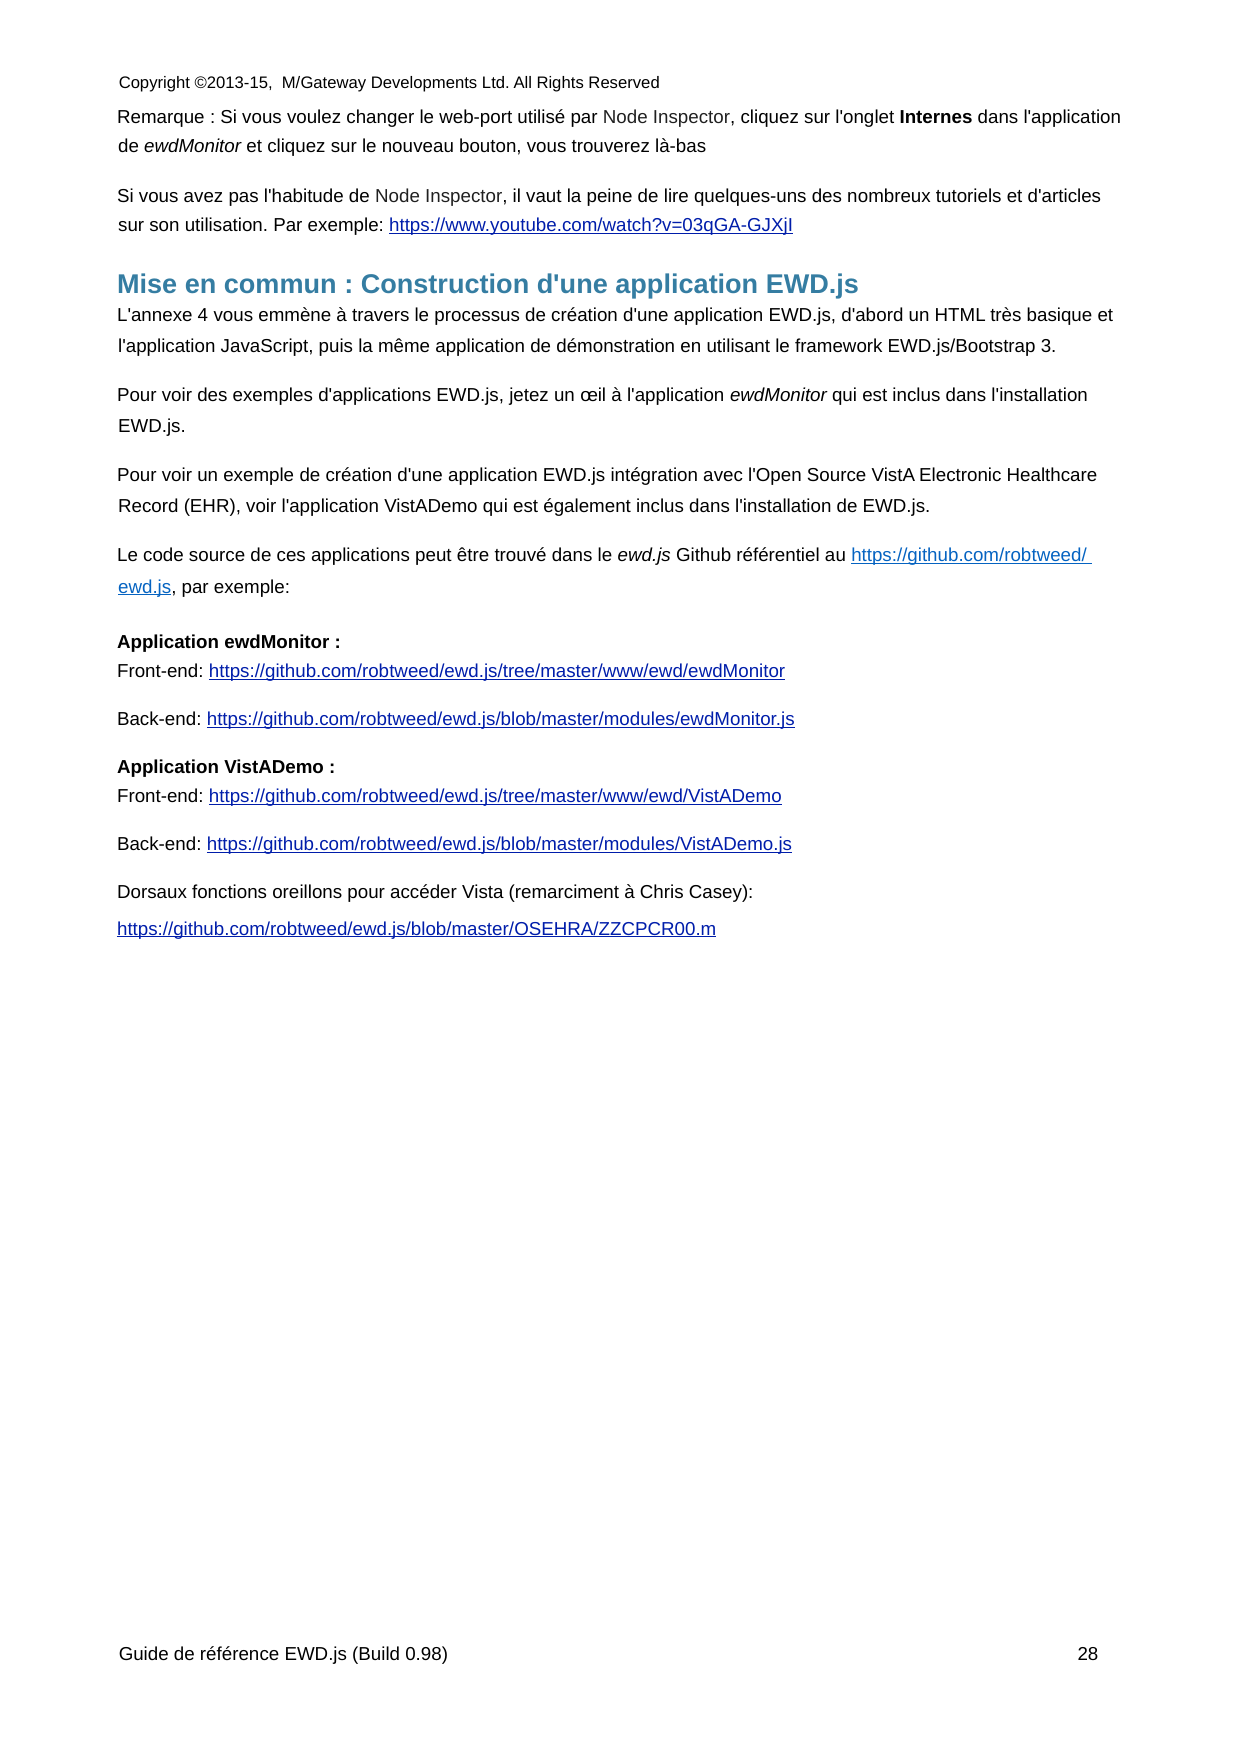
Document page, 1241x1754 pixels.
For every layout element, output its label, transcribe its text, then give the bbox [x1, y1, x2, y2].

text L'annexe 4 vous emmène à travers le processus de création d'une application EWD.js, d'abord un HTML très basique et l'application JavaScript, puis la même application de démonstration en utilisant le framework EWD.js/Bootstrap 3. [117, 304, 1122, 356]
text Pour voir un exemple de création d'une application EWD.js intégration avec l'Open Source VistA Electronic Healthcare Record (EHR), voir l'application VistADemo qui est également inclus dans l'installation de EWD.js. [117, 464, 1122, 517]
text Front-end: https://github.com/robtweed/ewd.js/tree/master/www/ewd/ewdMonitor [117, 660, 1126, 682]
text Pour voir des exemples d'applications EWD.js, jetez un œil à l'application ewdMonitor qui est inclus dans l'installation EWD.js. [117, 384, 1122, 437]
text Le code source de ces applications peut être trouvé dans le ewd.js Github référentiel au https://github.com/robtweed/ ewd.js, par exemple: [117, 544, 1122, 597]
subtitle Mise en commun : Construction d'une application EWD.js [117, 268, 1126, 299]
subtitle Application VistADemo : [117, 756, 1126, 777]
text Remarque : Si vous voulez changer le web-port utilisé par Node Inspector, cliquez sur l'onglet Internes dans l'application de ewdMonitor et cliquez sur le nouveau bouton, vous trouverez là-bas [117, 106, 1122, 157]
text Back-end: https://github.com/robtweed/ewd.js/blob/master/modules/VistADemo.js [117, 833, 1126, 854]
text https://github.com/robtweed/ewd.js/blob/master/OSEHRA/ZZCPCR00.m [117, 917, 1122, 939]
subtitle Application ewdMonitor : [117, 631, 1126, 653]
text Si vous avez pas l'habitude de Node Inspector, il vaut la peine de lire quelques-uns des nombreux tutoriels et d'articles sur son utilisation. Par exemple: https://www.youtube.com/watch?v=03qGA-GJXjI [117, 185, 1122, 236]
text Dorsaux fonctions oreillons pour accéder Vista (remarciment à Chris Casey): [117, 881, 1122, 902]
text Back-end: https://github.com/robtweed/ewd.js/blob/master/modules/ewdMonitor.js [117, 708, 1126, 729]
text Front-end: https://github.com/robtweed/ewd.js/tree/master/www/ewd/VistADemo [117, 785, 1126, 807]
